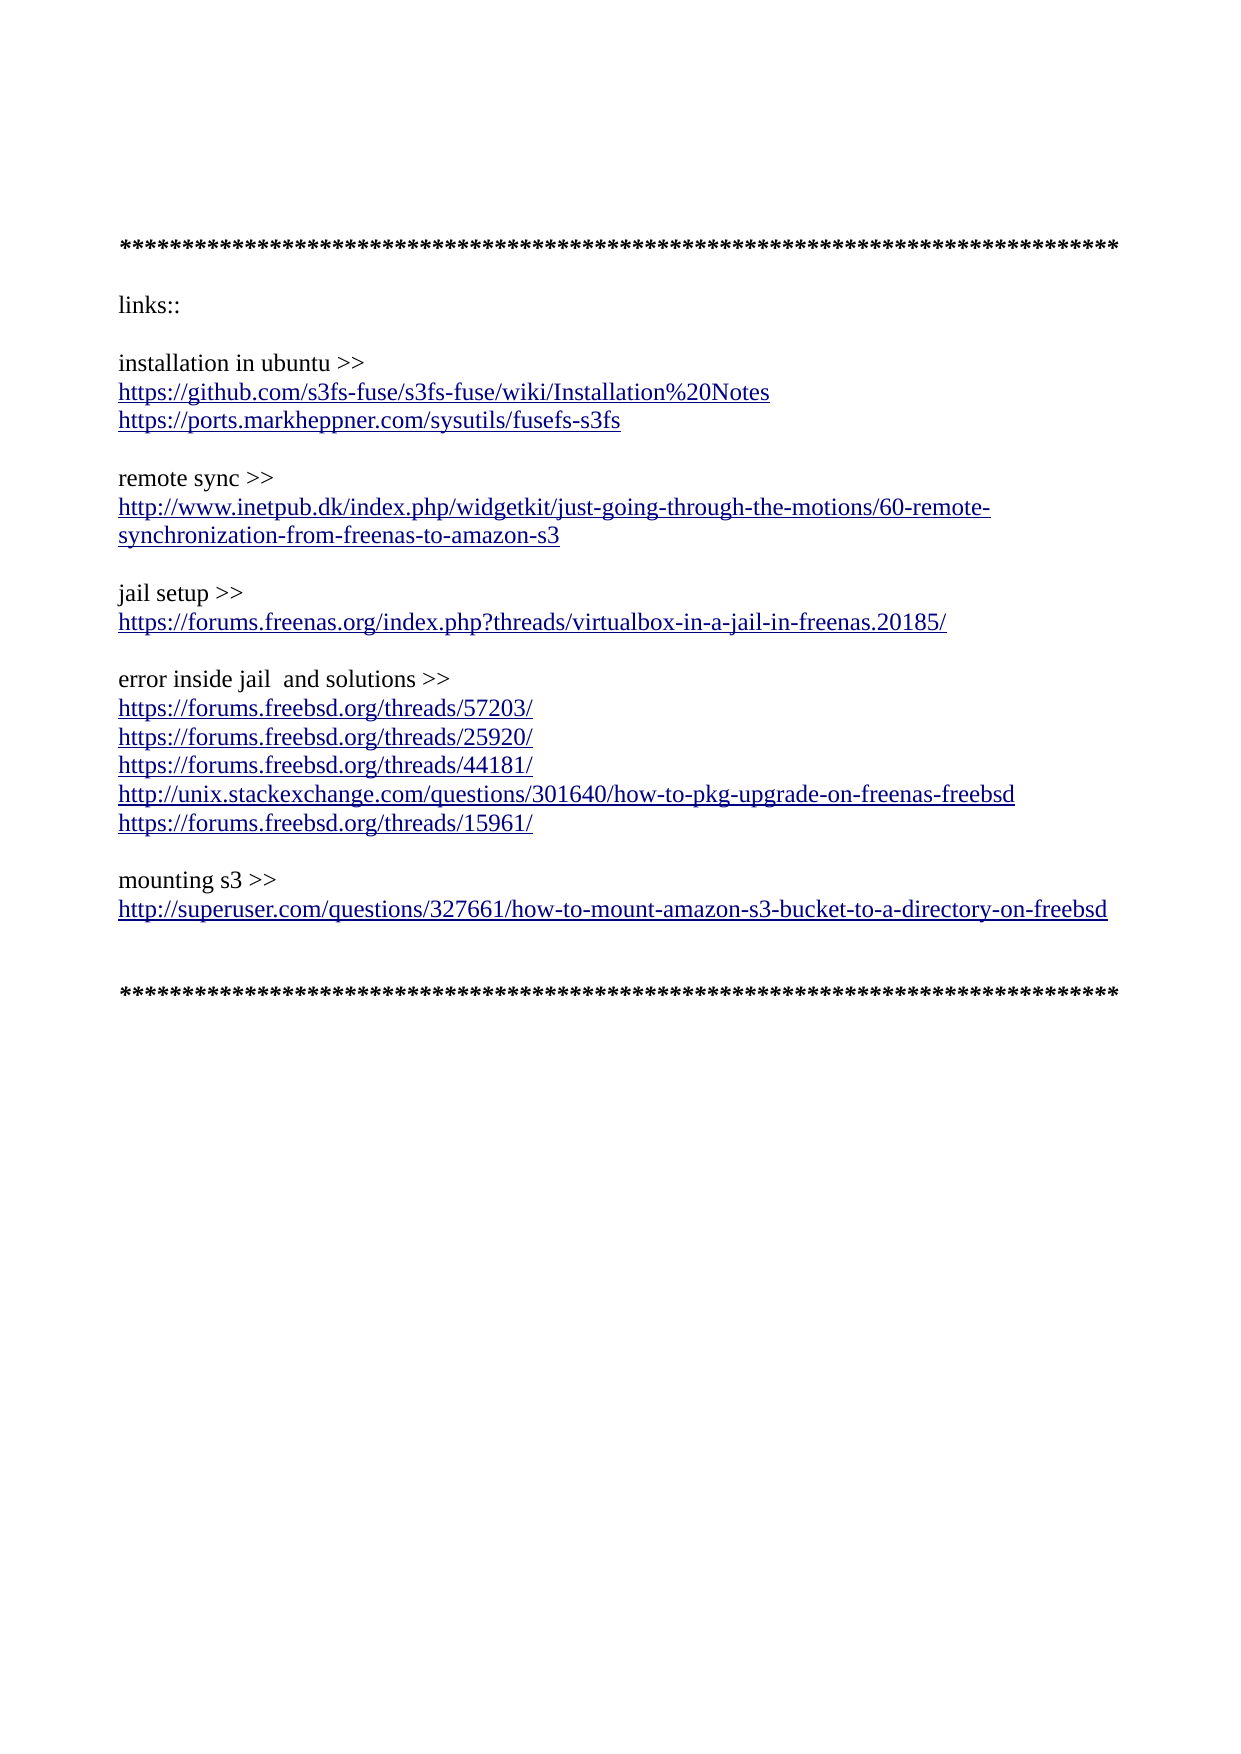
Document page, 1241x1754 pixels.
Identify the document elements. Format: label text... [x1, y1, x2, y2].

text https://forums.freenas.org/index.php?threads/virtualbox-in-a-jail-in-freenas.20185/ [118, 607, 1122, 636]
text https://forums.freebsd.org/threads/15961/ [118, 808, 1122, 837]
text ******************************************************************************** [118, 981, 1122, 1009]
text https://ports.markheppner.com/sysutils/fusefs-s3fs [118, 406, 1122, 434]
text links:: [118, 291, 1122, 319]
text https://forums.freebsd.org/threads/44181/ [118, 751, 1122, 779]
text https://forums.freebsd.org/threads/25920/ [118, 722, 1122, 751]
text http://www.inetpub.dk/index.php/widgetkit/just-going-through-the-motions/60-remote-synchronization-from-freenas-to-amazon-s3 [118, 492, 1122, 549]
text installation in ubuntu >> [118, 348, 1122, 377]
text https://github.com/s3fs-fuse/s3fs-fuse/wiki/Installation%20Notes [118, 377, 1122, 406]
text http://unix.stackexchange.com/questions/301640/how-to-pkg-upgrade-on-freenas-freebsd [118, 779, 1122, 808]
text https://forums.freebsd.org/threads/57203/ [118, 693, 1122, 722]
text jail setup >> [118, 578, 1122, 607]
text error inside jail and solutions >> [118, 664, 1122, 693]
text ******************************************************************************** [118, 233, 1122, 262]
text http://superuser.com/questions/327661/how-to-mount-amazon-s3-bucket-to-a-directory-on-freebsd [118, 894, 1122, 923]
text remote sync >> [118, 463, 1122, 492]
text mounting s3 >> [118, 866, 1122, 894]
